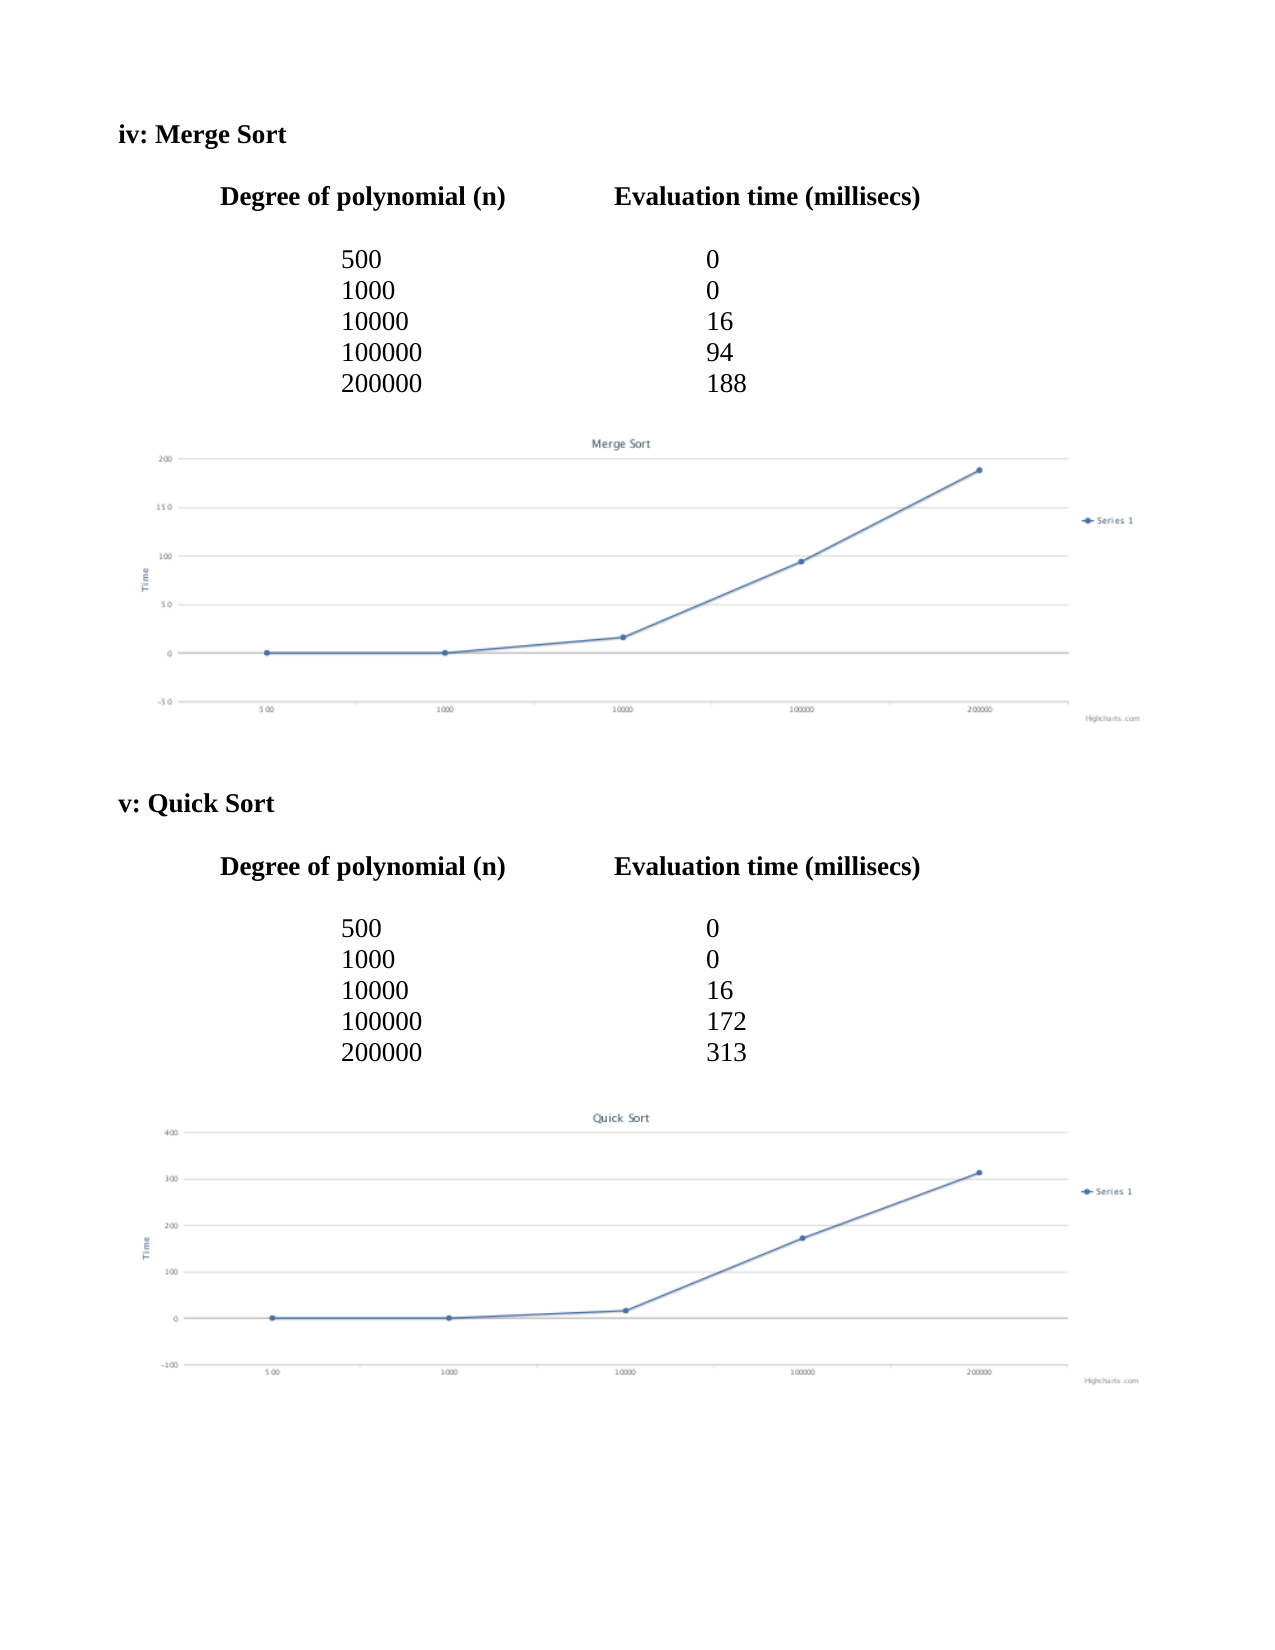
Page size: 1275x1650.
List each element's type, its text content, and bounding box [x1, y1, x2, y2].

text 10000 16 [118, 305, 1157, 336]
text 500 0 [118, 912, 1157, 943]
picture [129, 1104, 1146, 1387]
text 500 0 [118, 243, 1157, 274]
text 100000 172 [118, 1005, 1157, 1036]
picture [128, 429, 1147, 725]
text 200000 313 [118, 1036, 1157, 1068]
text 1000 0 [118, 274, 1157, 305]
text 100000 94 [118, 336, 1157, 367]
text v: Quick Sort [118, 787, 1157, 818]
text 1000 0 [118, 943, 1157, 974]
text 200000 188 [118, 367, 1157, 398]
text 10000 16 [118, 974, 1157, 1005]
text iv: Merge Sort [118, 118, 1157, 149]
text Degree of polynomial (n) Evaluation time (millisecs) [118, 849, 1157, 881]
text Degree of polynomial (n) Evaluation time (millisecs) [118, 180, 1157, 212]
